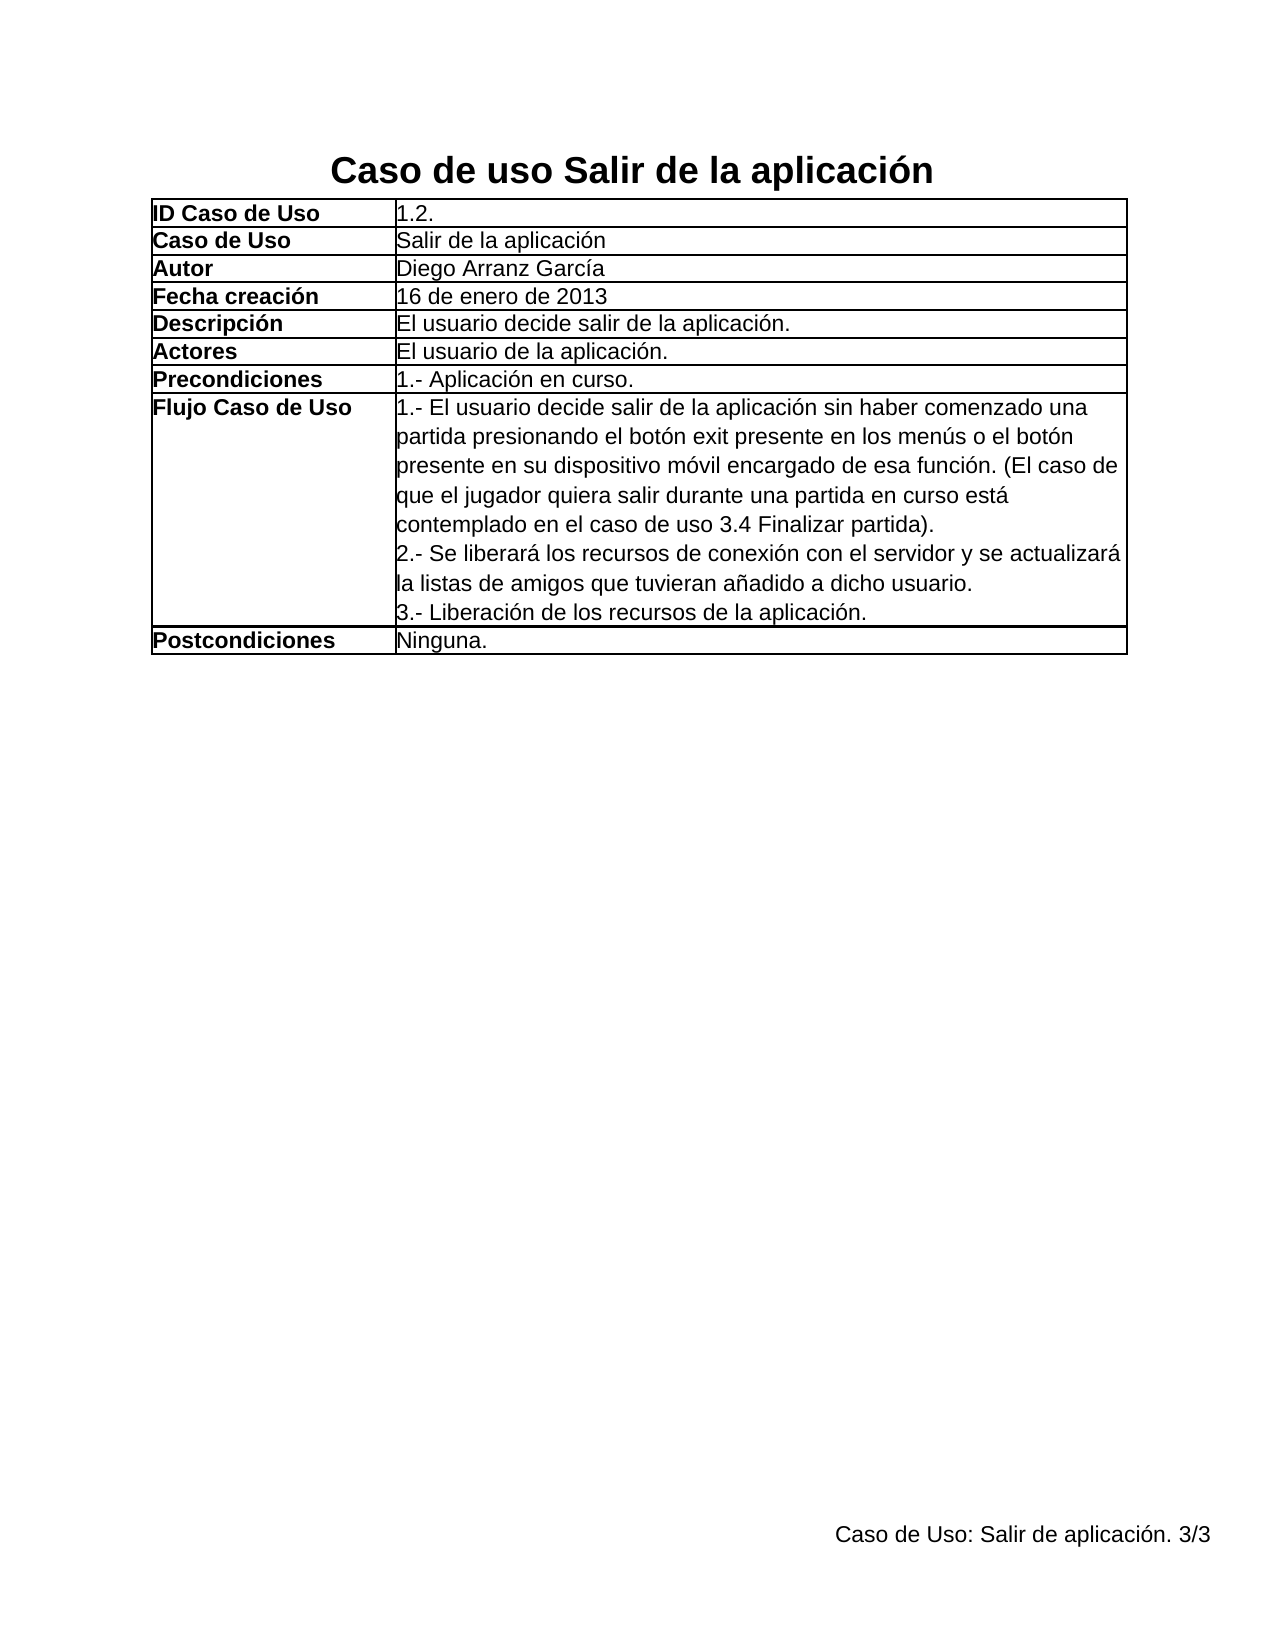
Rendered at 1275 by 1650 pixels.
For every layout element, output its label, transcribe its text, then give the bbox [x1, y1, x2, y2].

text Caso de uso Salir de la aplicación [150, 150, 1125, 192]
table_cell Autor [153, 256, 395, 281]
table_header 1.2. [397, 200, 1126, 226]
table_cell Actores [153, 339, 395, 364]
table_cell 1.- El usuario decide salir de la aplicación sin haber comenzado una partida presionando el botón exit presente en los menús o el botón presente en su dispositivo móvil encargado de esa función. (El caso de que el jugador quiera salir durante una partida en curso está contemplado en el caso de uso 3.4 Finalizar partida). 2.- Se liberará los recursos de conexión con el servidor y se actualizará la listas de amigos que tuvieran añadido a dicho usuario. 3.- Liberación de los recursos de la aplicación. [397, 394, 1126, 625]
table_cell Salir de la aplicación [397, 228, 1126, 253]
table_cell 1.- Aplicación en curso. [397, 366, 1126, 392]
table_cell Diego Arranz García [397, 256, 1126, 281]
table_cell Ninguna. [397, 628, 1126, 653]
table_header ID Caso de Uso [153, 200, 395, 226]
table_cell Postcondiciones [153, 628, 395, 653]
table_cell Precondiciones [153, 366, 395, 392]
table_cell Fecha creación [153, 283, 395, 309]
table_cell El usuario de la aplicación. [397, 339, 1126, 364]
table_cell Caso de Uso [153, 228, 395, 253]
table_cell El usuario decide salir de la aplicación. [397, 311, 1126, 337]
table_cell 16 de enero de 2013 [397, 283, 1126, 309]
table_cell Descripción [153, 311, 395, 337]
table_cell Flujo Caso de Uso [153, 394, 395, 625]
